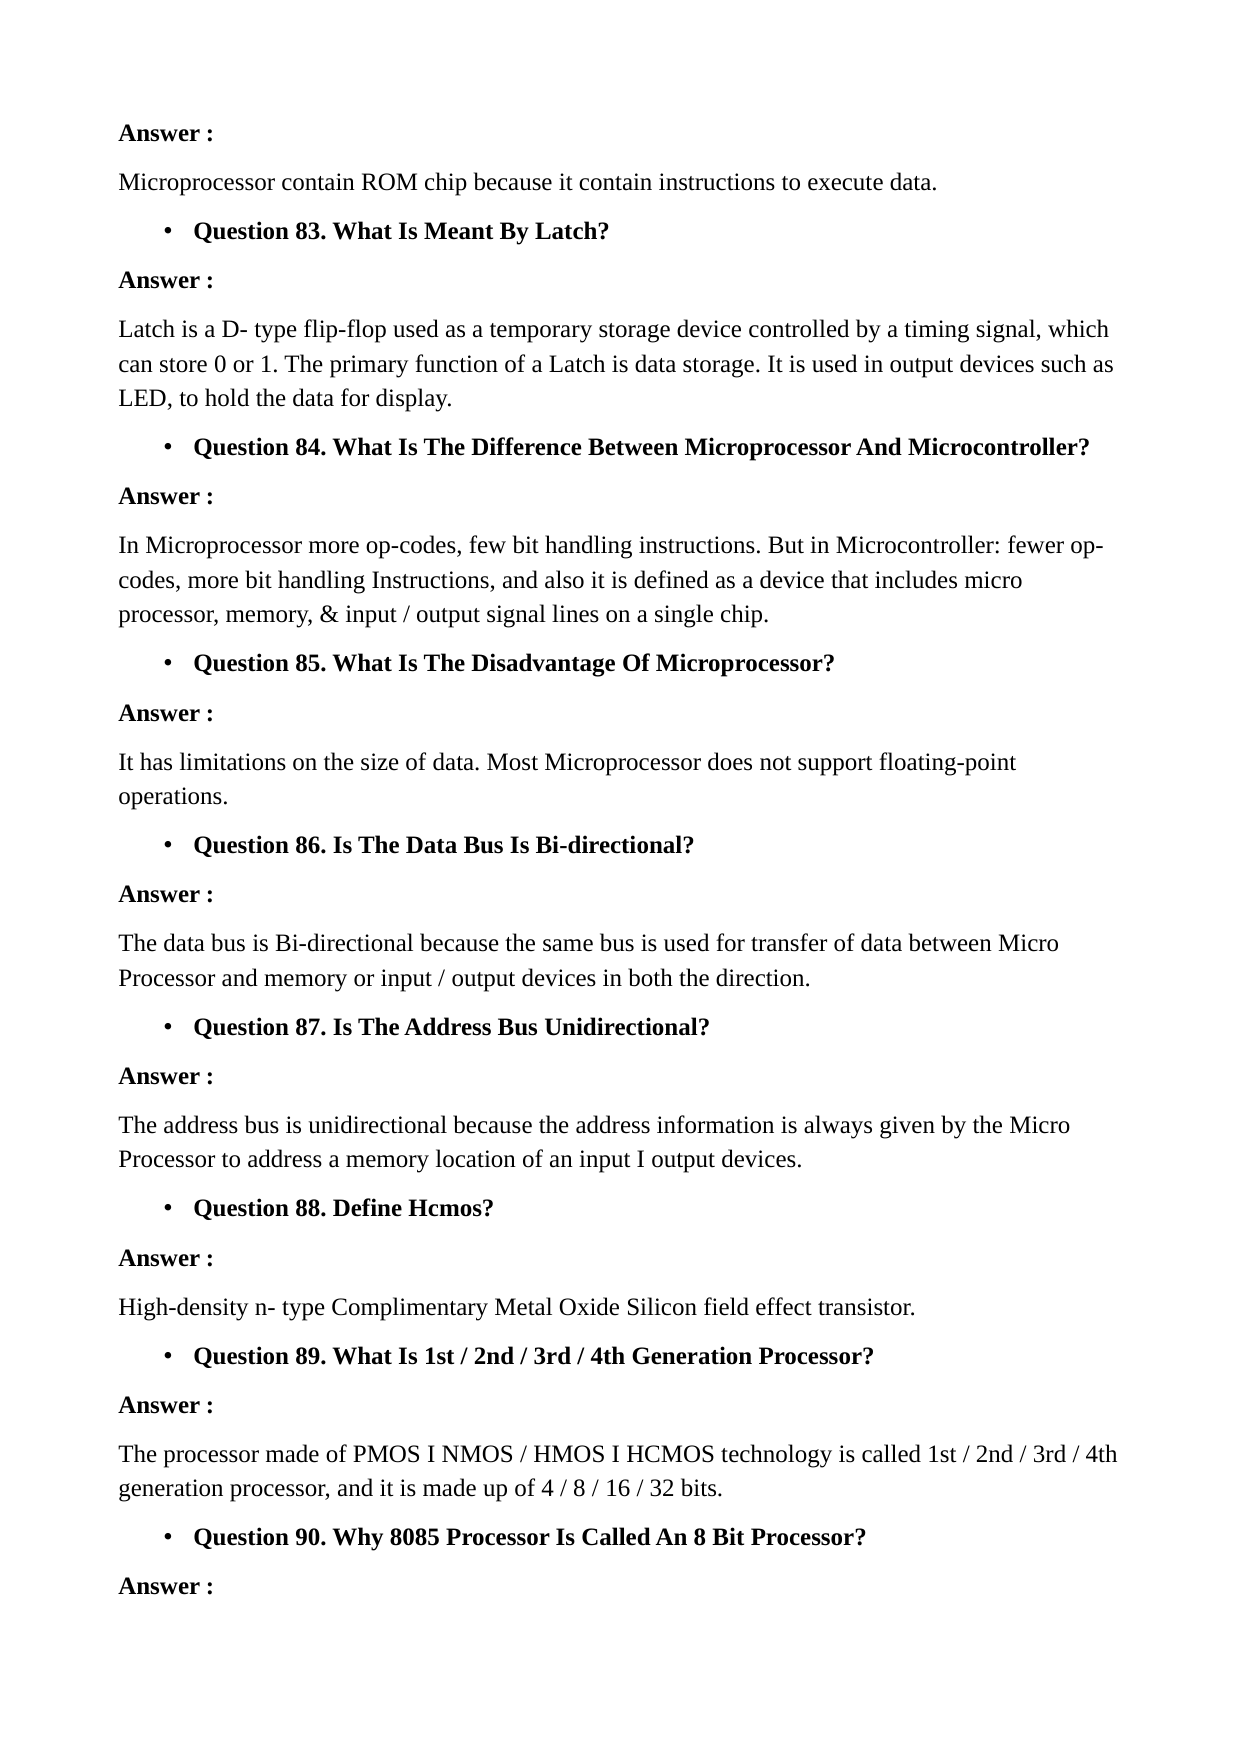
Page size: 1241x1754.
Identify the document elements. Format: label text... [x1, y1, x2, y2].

text Answer : [118, 1243, 1122, 1271]
list Question 89. What Is 1st / 2nd / 3rd / 4th Generation Processor? [164, 1341, 1122, 1369]
text The processor made of PMOS I NMOS / HMOS I HCMOS technology is called 1st / 2nd / 3rd / 4th generation processor, and it is made up of 4 / 8 / 16 / 32 bits. [118, 1439, 1122, 1502]
text Answer : [118, 265, 1122, 294]
text The address bus is unidirectional because the address information is always given by the Micro Processor to address a memory location of an input I output devices. [118, 1110, 1122, 1173]
list Question 90. Why 8085 Processor Is Called An 8 Bit Processor? [164, 1522, 1122, 1551]
text Answer : [118, 698, 1122, 726]
text The data bus is Bi-directional because the same bus is used for transfer of data between Micro Processor and memory or input / output devices in both the direction. [118, 928, 1122, 992]
text In Microprocessor more op-codes, few bit handling instructions. But in Microcontroller: fewer op-codes, more bit handling Instructions, and also it is defined as a device that includes micro processor, memory, & input / output signal lines on a single chip. [118, 531, 1122, 628]
list Question 88. Define Hcmos? [164, 1193, 1122, 1222]
text Microprocessor contain ROM chip because it contain instructions to execute data. [118, 167, 1122, 196]
text High-density n- type Complimentary Metal Oxide Silicon field effect transistor. [118, 1292, 1122, 1320]
text Answer : [118, 1571, 1122, 1600]
text It has limitations on the size of data. Most Microprocessor does not support floating-point operations. [118, 747, 1122, 810]
text Answer : [118, 1061, 1122, 1090]
text Answer : [118, 118, 1122, 147]
list Question 83. What Is Meant By Latch? [164, 216, 1122, 245]
text Latch is a D- type flip-flop used as a temporary storage device controlled by a timing signal, which can store 0 or 1. The primary function of a Latch is data storage. It is used in output devices such as LED, to hold the data for display. [118, 314, 1122, 412]
text Answer : [118, 1390, 1122, 1418]
text Answer : [118, 481, 1122, 510]
list Question 87. Is The Address Bus Unidirectional? [164, 1012, 1122, 1041]
list Question 84. What Is The Difference Between Microprocessor And Microcontroller? [164, 432, 1122, 461]
list Question 86. Is The Data Bus Is Bi-directional? [164, 830, 1122, 859]
text Answer : [118, 879, 1122, 908]
list Question 85. What Is The Disadvantage Of Microprocessor? [164, 648, 1122, 677]
